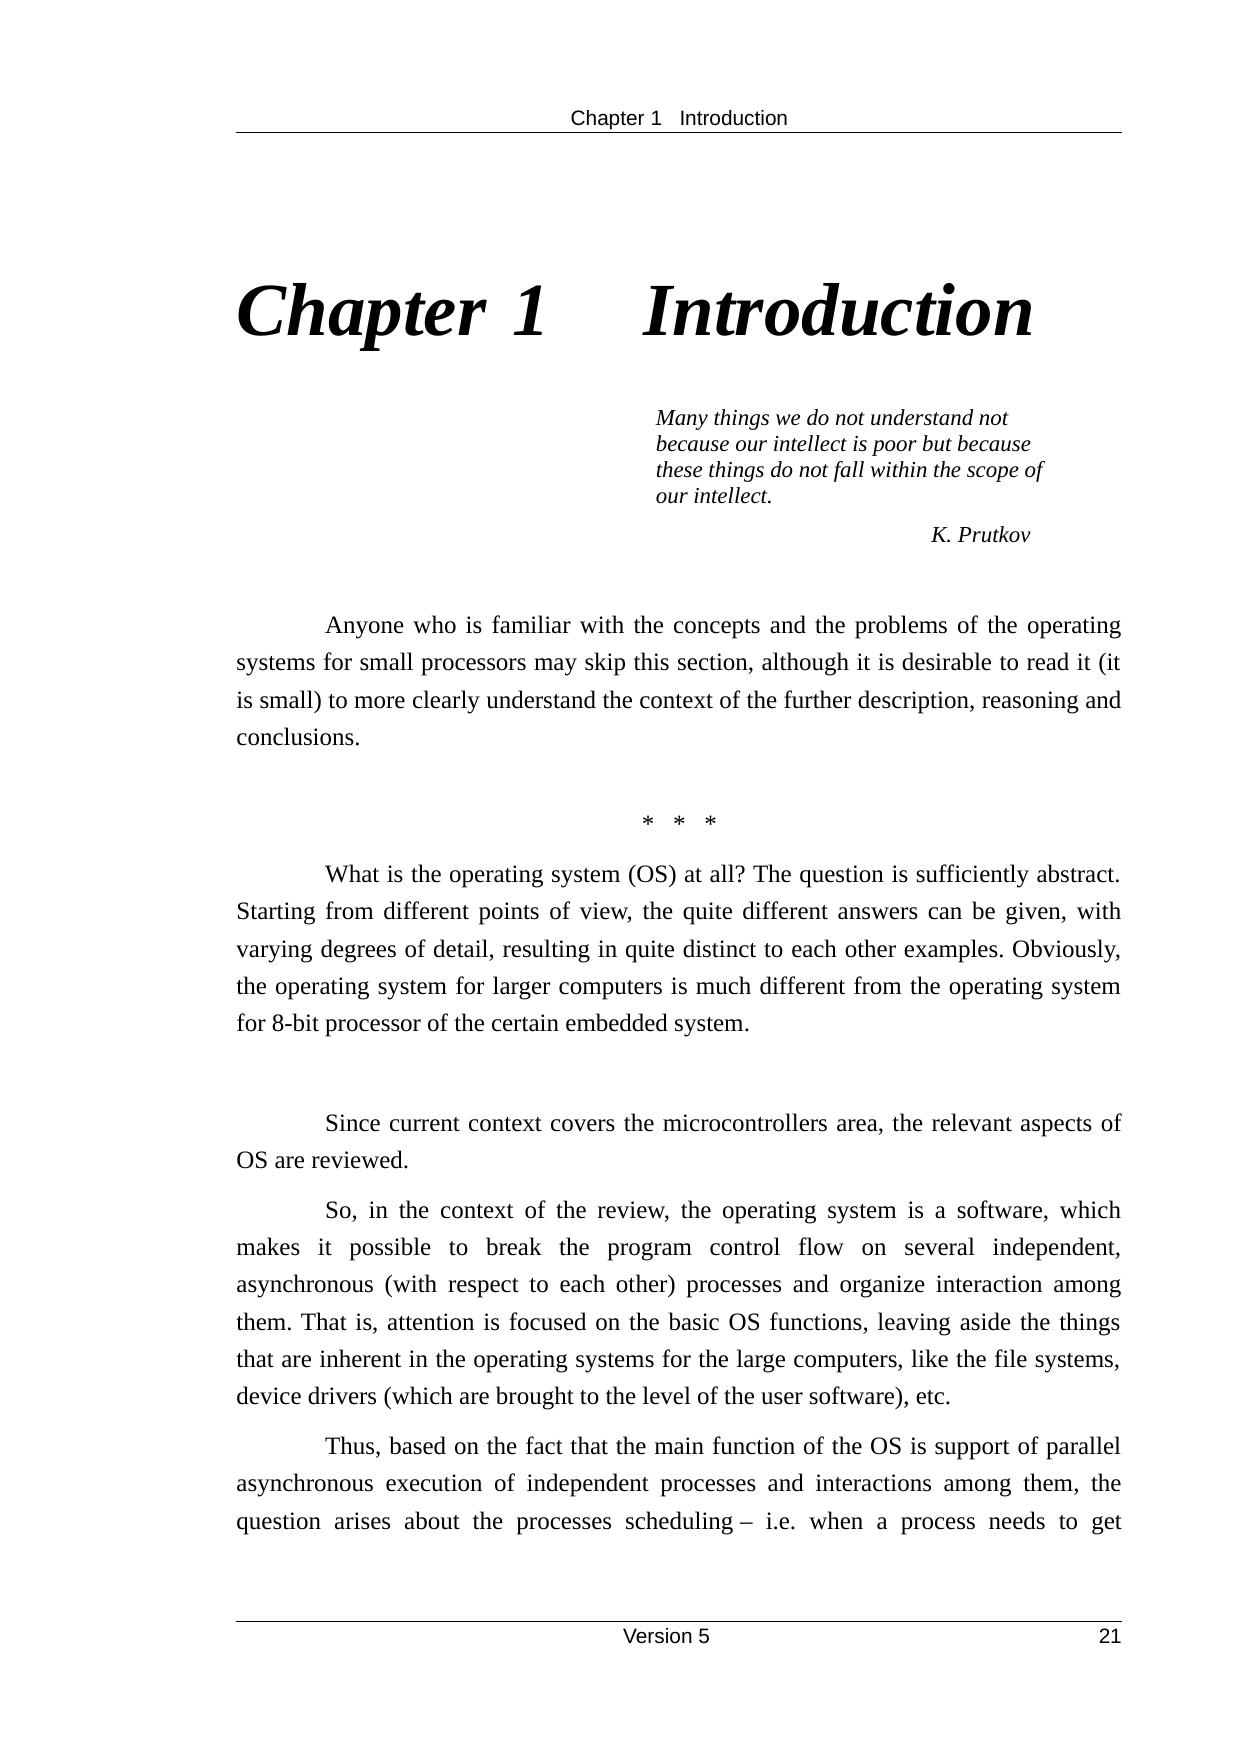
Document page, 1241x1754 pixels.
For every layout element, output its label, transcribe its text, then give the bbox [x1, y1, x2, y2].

text Many things we do not understand not because our intellect is poor but because these things do not fall within the scope of our intellect. [656, 403, 1057, 509]
text What is the operating system (OS) at all? The question is sufficiently abstract. Starting from different points of view, the quite different answers can be given, with varying degrees of detail, resulting in quite distinct to each other examples. Obviously, the operating system for larger computers is much different from the operating system for 8-bit processor of the certain embedded system. [236, 859, 1122, 1037]
text K. Prutkov [658, 521, 1032, 548]
text Thus, based on the fact that the main function of the OS is support of parallel asynchronous execution of independent processes and interactions among them, the question arises about the processes scheduling – i.e. when a process needs to get [236, 1431, 1122, 1534]
text So, in the context of the review, the operating system is a software, which makes it possible to break the program control flow on several independent, asynchronous (with respect to each other) processes and organize interaction among them. That is, attention is focused on the basic OS functions, leaving aside the things that are inherent in the operating systems for the large computers, like the file systems, device drivers (which are brought to the level of the user software), etc. [236, 1195, 1122, 1410]
text * * * [236, 809, 1122, 838]
subtitle Introduction [236, 265, 1122, 353]
text Since current context covers the microcontrollers area, the relevant aspects of OS are reviewed. [236, 1108, 1122, 1174]
text Anyone who is familiar with the concepts and the problems of the operating systems for small processors may skip this section, although it is desirable to read it (it is small) to more clearly understand the context of the further description, reasoning and conclusions. [236, 610, 1122, 751]
